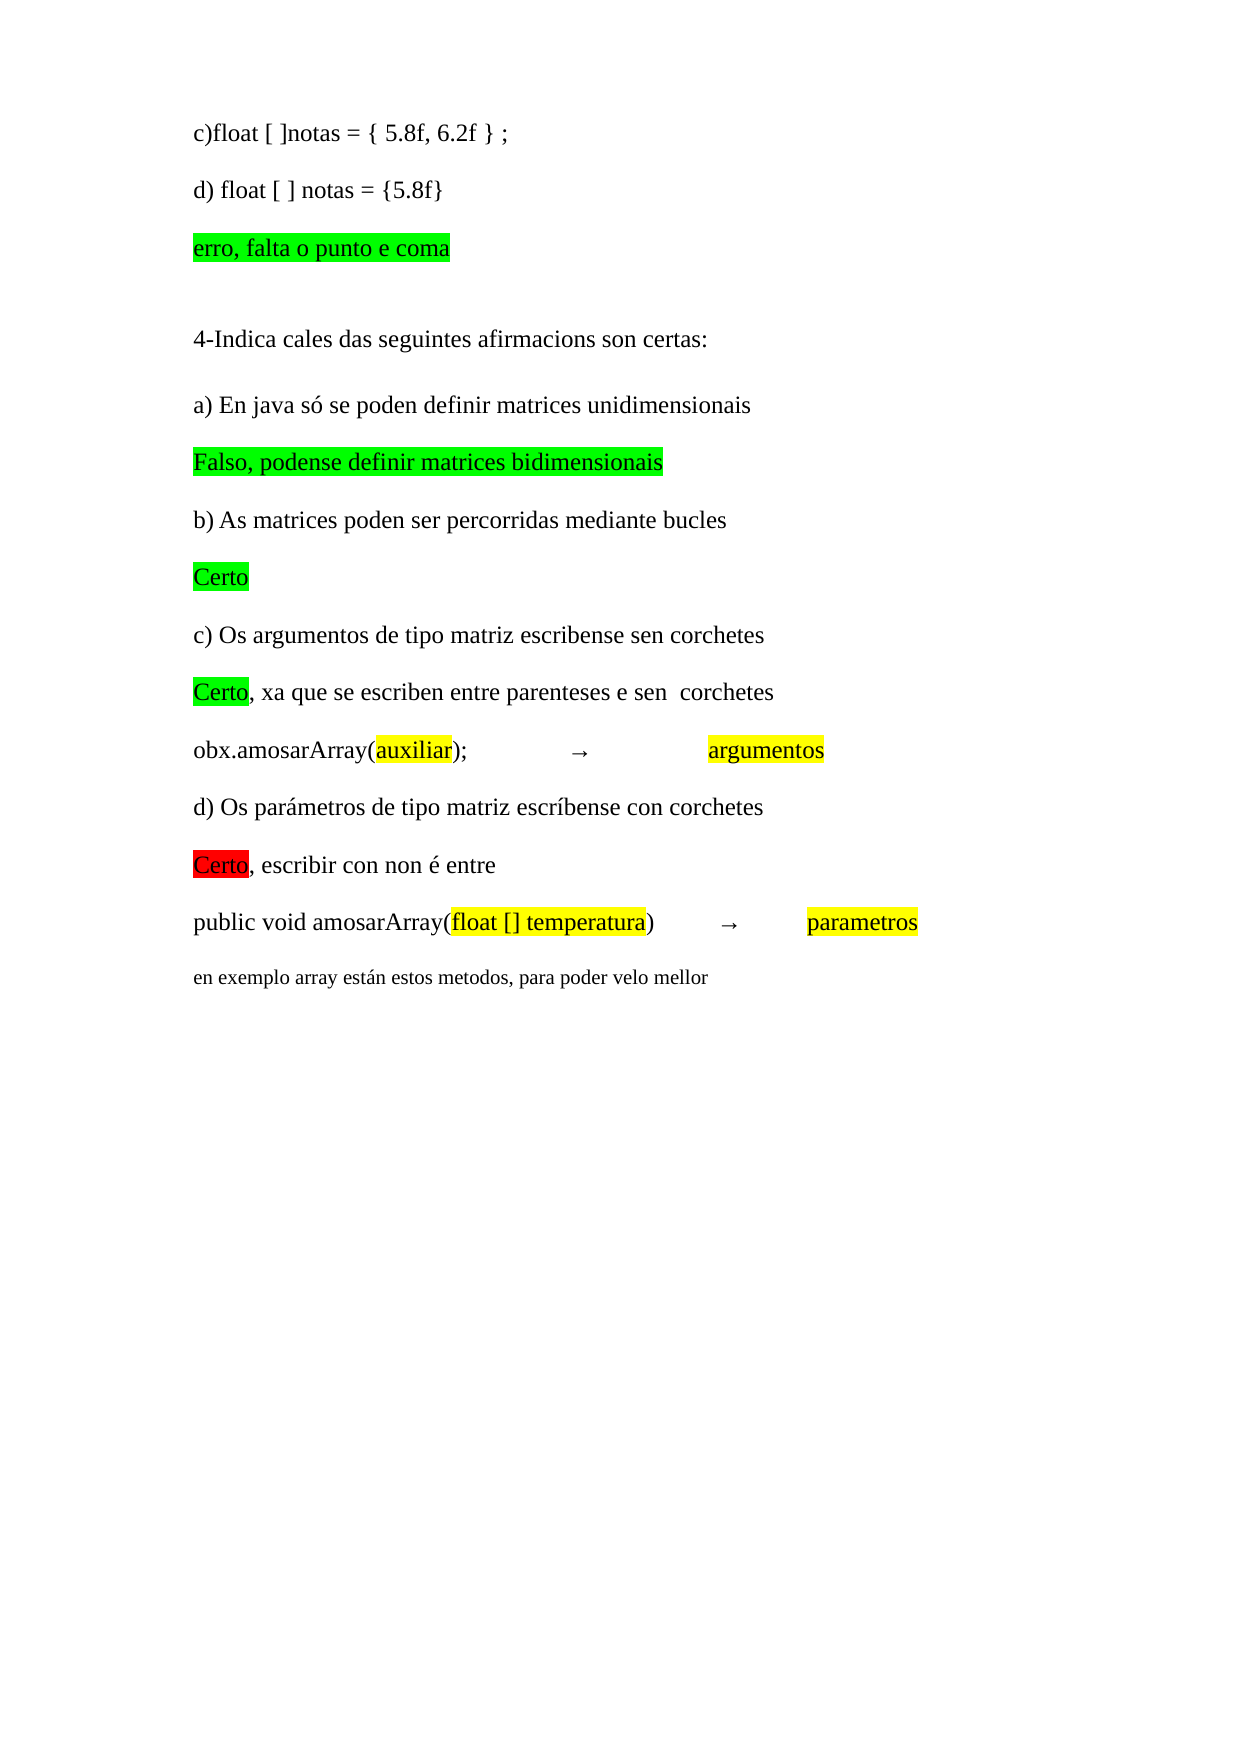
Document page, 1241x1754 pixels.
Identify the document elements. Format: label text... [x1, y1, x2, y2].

list en exemplo array están estos metodos, para poder velo mellor [156, 965, 1122, 989]
list public void amosarArray(float [] temperatura) → parametros [156, 907, 1122, 936]
list c)float [ ]notas = { 5.8f, 6.2f } ; [156, 118, 1122, 147]
list obx.amosarArray(auxiliar); → argumentos [156, 735, 1122, 763]
list a) En java só se poden definir matrices unidimensionais [156, 390, 1122, 418]
list Certo, escribir con non é entre [156, 850, 1122, 878]
list Certo [156, 562, 1122, 591]
list Certo, xa que se escriben entre parenteses e sen corchetes [156, 677, 1122, 706]
list c) Os argumentos de tipo matriz escribense sen corchetes [156, 620, 1122, 648]
list d) float [ ] notas = {5.8f} [156, 176, 1122, 204]
list 4-Indica cales das seguintes afirmacions son certas: [156, 324, 1122, 352]
list b) As matrices poden ser percorridas mediante bucles [156, 505, 1122, 533]
list Falso, podense definir matrices bidimensionais [156, 447, 1122, 476]
list erro, falta o punto e coma [156, 233, 1122, 262]
list d) Os parámetros de tipo matriz escríbense con corchetes [156, 792, 1122, 821]
